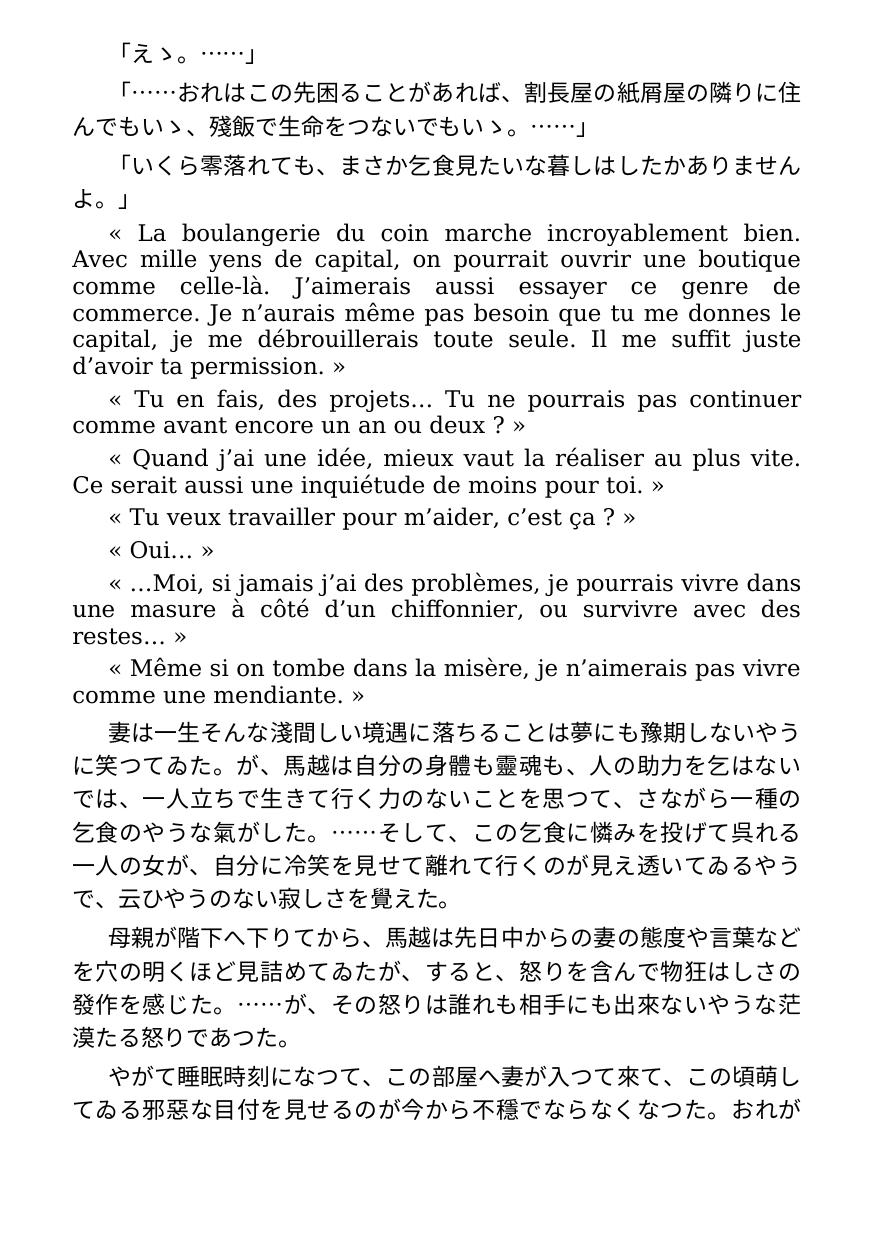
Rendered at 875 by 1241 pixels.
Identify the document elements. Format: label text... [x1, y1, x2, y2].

text 「えゝ。……」 [72, 36, 802, 69]
text 「いくら零落れても、まさか乞食見たいな暮しはしたかありませんよ。」 [72, 148, 802, 214]
text « La boulangerie du coin marche incroyablement bien. Avec mille yens de capital, on pourrait ouvrir une boutique comme celle-là. J’aimerais aussi essayer ce genre de commerce. Je n’aurais même pas besoin que tu me donnes le capital, je me débrouillerais toute seule. Il me suffit juste d’avoir ta permission. » [72, 220, 802, 380]
text « …Moi, si jamais j’ai des problèmes, je pourrais vivre dans une masure à côté d’un chiffonnier, ou survivre avec des restes… » [72, 570, 802, 650]
text 母親が階下へ下りてから、馬越は先日中からの妻の態度や言葉などを穴の明くほど見詰めてゐたが、すると、怒りを含んで物狂はしさの發作を感じた。……が、その怒りは誰れも相手にも出來ないやうな茫漠たる怒りであつた。 [72, 920, 802, 1053]
text « Même si on tombe dans la misère, je n’aimerais pas vivre comme une mendiante. » [72, 656, 802, 709]
text « Oui… » [72, 537, 802, 564]
text 妻は一生そんな淺間しい境遇に落ちることは夢にも豫期しないやうに笑つてゐた。が、馬越は自分の身體も靈魂も、人の助力を乞はないでは、一人立ちで生きて行く力のないことを思つて、さながら一種の乞食のやうな氣がした。……そして、この乞食に憐みを投げて呉れる一人の女が、自分に冷笑を見せて離れて行くのが見え透いてゐるやうで、云ひやうのない寂しさを覺えた。 [72, 715, 802, 914]
text 「……おれはこの先困ることがあれば、割長屋の紙屑屋の隣りに住んでもいゝ、殘飯で生命をつないでもいゝ。……」 [72, 75, 802, 142]
text « Quand j’ai une idée, mieux vaut la réaliser au plus vite. Ce serait aussi une inquiétude de moins pour toi. » [72, 445, 802, 498]
text « Tu en fais, des projets… Tu ne pourrais pas continuer comme avant encore un an ou deux ? » [72, 386, 802, 439]
text « Tu veux travailler pour m’aider, c’est ça ? » [72, 504, 802, 531]
text やがて睡眠時刻になつて、この部屋へ妻が入つて來て、この頃萌してゐる邪惡な目付を見せるのが今から不穩でならなくなつた。おれが [72, 1059, 802, 1126]
